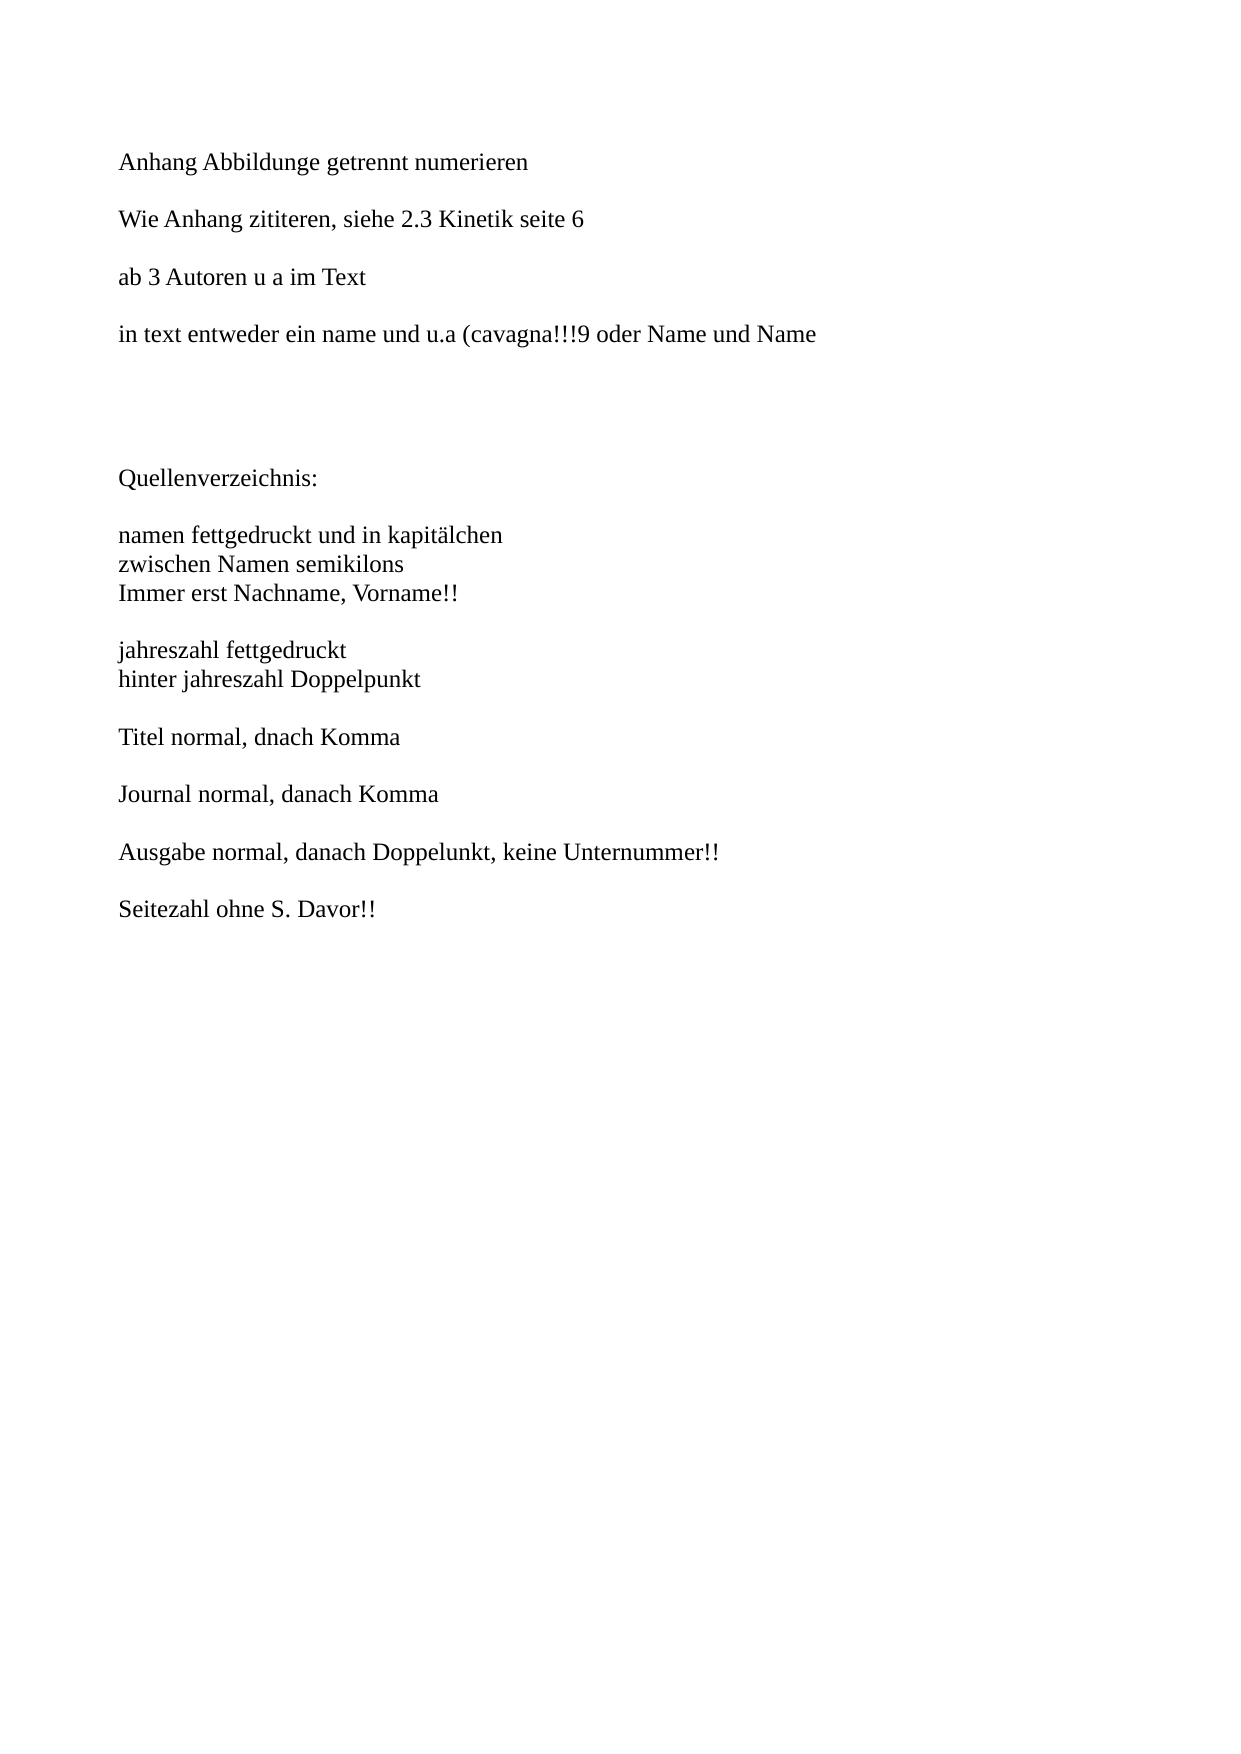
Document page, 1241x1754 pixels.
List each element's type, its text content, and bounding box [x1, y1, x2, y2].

text Anhang Abbildunge getrennt numerieren [118, 147, 1122, 176]
text in text entweder ein name und u.a (cavagna!!!9 oder Name und Name [118, 319, 1122, 348]
text Journal normal, danach Komma [118, 779, 1122, 808]
text Ausgabe normal, danach Doppelunkt, keine Unternummer!! [118, 837, 1122, 866]
text ab 3 Autoren u a im Text [118, 262, 1122, 291]
text namen fettgedruckt und in kapitälchen [118, 521, 1122, 549]
text zwischen Namen semikilons [118, 549, 1122, 578]
text Quellenverzeichnis: [118, 463, 1122, 492]
text Immer erst Nachname, Vorname!! [118, 578, 1122, 607]
text hinter jahreszahl Doppelpunkt [118, 664, 1122, 693]
text Wie Anhang zititeren, siehe 2.3 Kinetik seite 6 [118, 204, 1122, 233]
text jahreszahl fettgedruckt [118, 636, 1122, 664]
text Seitezahl ohne S. Davor!! [118, 894, 1122, 923]
text Titel normal, dnach Komma [118, 722, 1122, 751]
